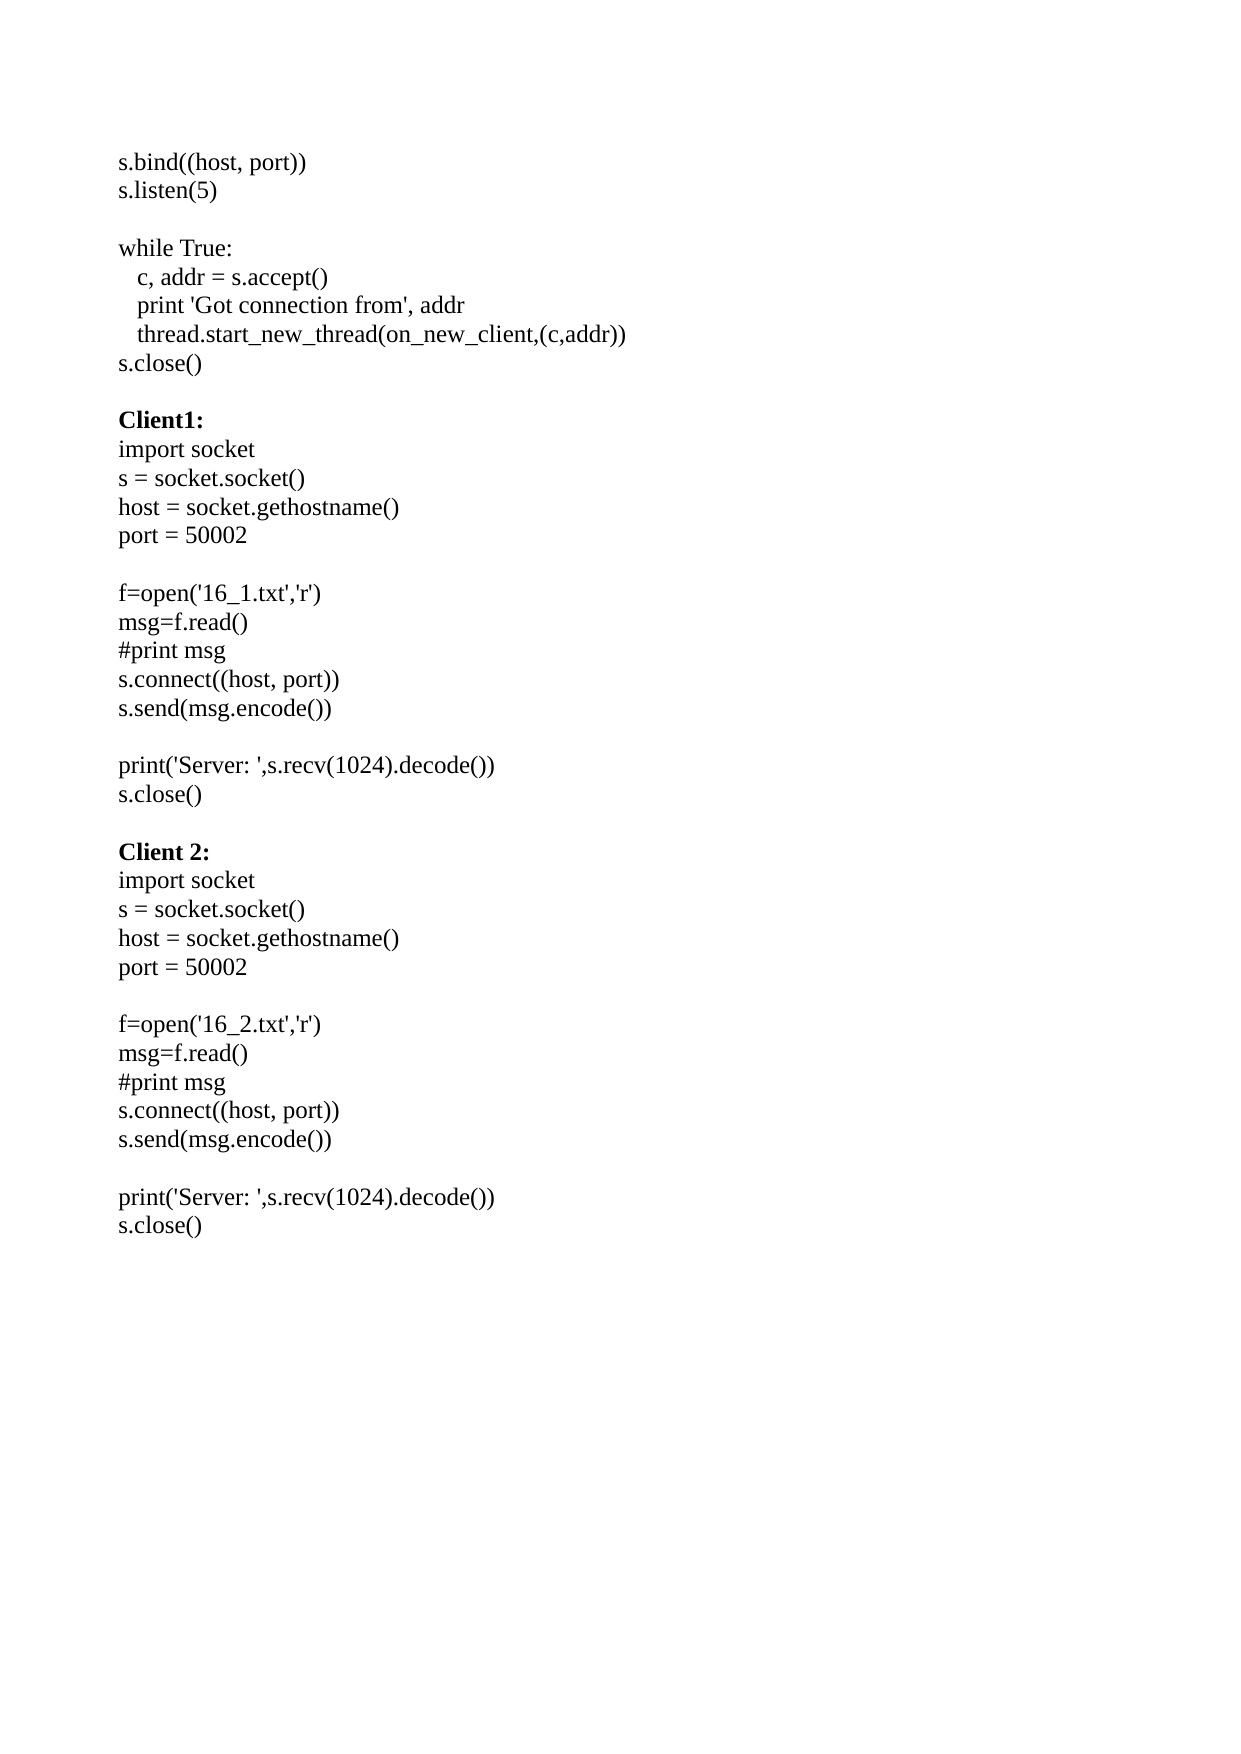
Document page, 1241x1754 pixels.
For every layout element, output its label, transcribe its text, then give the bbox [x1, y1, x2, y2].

text host = socket.gethostname() [118, 923, 1122, 952]
text s.close() [118, 779, 1122, 808]
text f=open('16_1.txt','r') [118, 578, 1122, 607]
text print('Server: ',s.recv(1024).decode()) [118, 1182, 1122, 1211]
text Client1: [118, 406, 1122, 434]
text s.connect((host, port)) [118, 1096, 1122, 1124]
text s.send(msg.encode()) [118, 693, 1122, 722]
text print 'Got connection from', addr [118, 291, 1122, 319]
text port = 50002 [118, 952, 1122, 981]
text while True: [118, 233, 1122, 262]
text s.close() [118, 1211, 1122, 1239]
text msg=f.read() [118, 1038, 1122, 1067]
text f=open('16_2.txt','r') [118, 1009, 1122, 1038]
text import socket [118, 434, 1122, 463]
text #print msg [118, 636, 1122, 664]
text Client 2: [118, 837, 1122, 866]
text s.bind((host, port)) [118, 147, 1122, 176]
text s.send(msg.encode()) [118, 1124, 1122, 1153]
text thread.start_new_thread(on_new_client,(c,addr)) [118, 319, 1122, 348]
text msg=f.read() [118, 607, 1122, 636]
text s.close() [118, 348, 1122, 377]
text #print msg [118, 1067, 1122, 1096]
text host = socket.gethostname() [118, 492, 1122, 521]
text port = 50002 [118, 521, 1122, 549]
text s = socket.socket() [118, 463, 1122, 492]
text c, addr = s.accept() [118, 262, 1122, 291]
text s = socket.socket() [118, 894, 1122, 923]
text s.connect((host, port)) [118, 664, 1122, 693]
text print('Server: ',s.recv(1024).decode()) [118, 751, 1122, 779]
text s.listen(5) [118, 176, 1122, 204]
text import socket [118, 866, 1122, 894]
